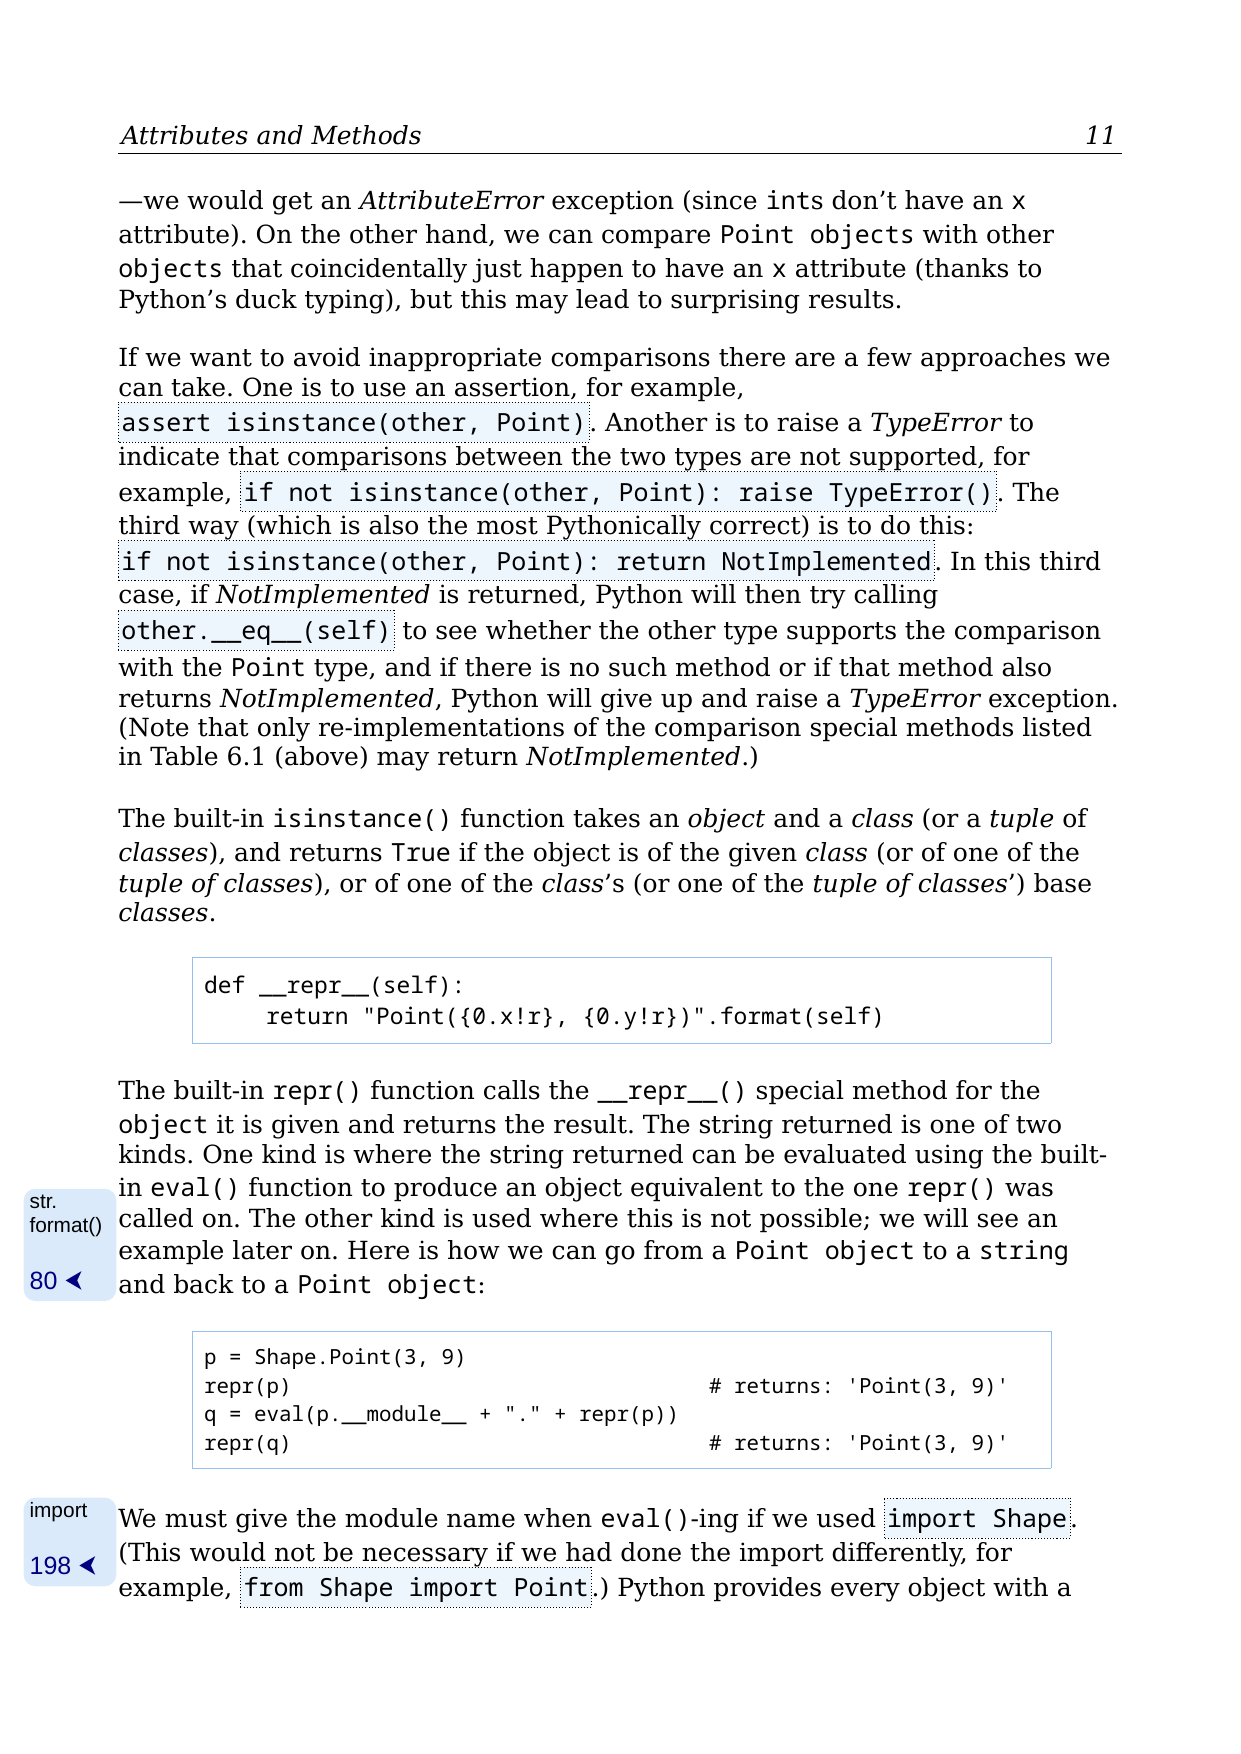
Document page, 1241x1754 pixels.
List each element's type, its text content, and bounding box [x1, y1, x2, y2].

text return "Point({0.x!r}, {0.y!r})".format(self) [193, 988, 1051, 1043]
text p = Shape.Point(3, 9) [193, 1332, 1051, 1359]
text q = eval(p.__module__ + "." + repr(p)) [193, 1387, 1051, 1416]
text def __repr__(self): [193, 958, 1051, 988]
text —we would get an AttributeError exception (since ints don’t have an x attribute). On the other hand, we can compare Point objects with other objects that coincidentally just happen to have an x attribute (thanks to Python’s duck typing), but this may lead to surprising results. [118, 183, 1122, 314]
text repr(p) # returns: 'Point(3, 9)' [193, 1359, 1051, 1387]
text We must give the module name when eval()-ing if we used import Shape. (This would not be necessary if we had done the import differently, for example, from Shape import Point.) Python provides every object with a [118, 1498, 1122, 1607]
text If we want to avoid inappropriate comparisons there are a few approaches we can take. One is to use an assertion, for example, assert isinstance(other, Point). Another is to raise a TypeError to indicate that comparisons between the two types are not supported, for example, if not isinstance(other, Point): raise TypeError(). The third way (which is also the most Pythonically correct) is to do this: if not isinstance(other, Point): return NotImplemented. In this third case, if NotImplemented is returned, Python will then try calling other.__eq__(self) to see whether the other type supports the comparison with the Point type, and if there is no such method or if that method also returns NotImplemented, Python will give up and raise a TypeError exception. (Note that only re-implementations of the comparison special methods listed in Table 6.1 (above) may return NotImplemented.) [118, 343, 1122, 771]
text The built-in repr() function calls the __repr__() special method for the object it is given and returns the result. The string returned is one of two kinds. One kind is where the string returned can be evaluated using the built-in eval() function to produce an object equivalent to the one repr() was called on. The other kind is used where this is not possible; we will see an example later on. Here is how we can go from a Point object to a string and back to a Point object: [118, 1072, 1122, 1301]
text repr(q) # returns: 'Point(3, 9)' [193, 1416, 1051, 1468]
text The built-in isinstance() function takes an object and a class (or a tuple of classes), and returns True if the object is of the given class (or of one of the tuple of classes), or of one of the class’s (or one of the tuple of classes’) base classes. [118, 801, 1122, 927]
